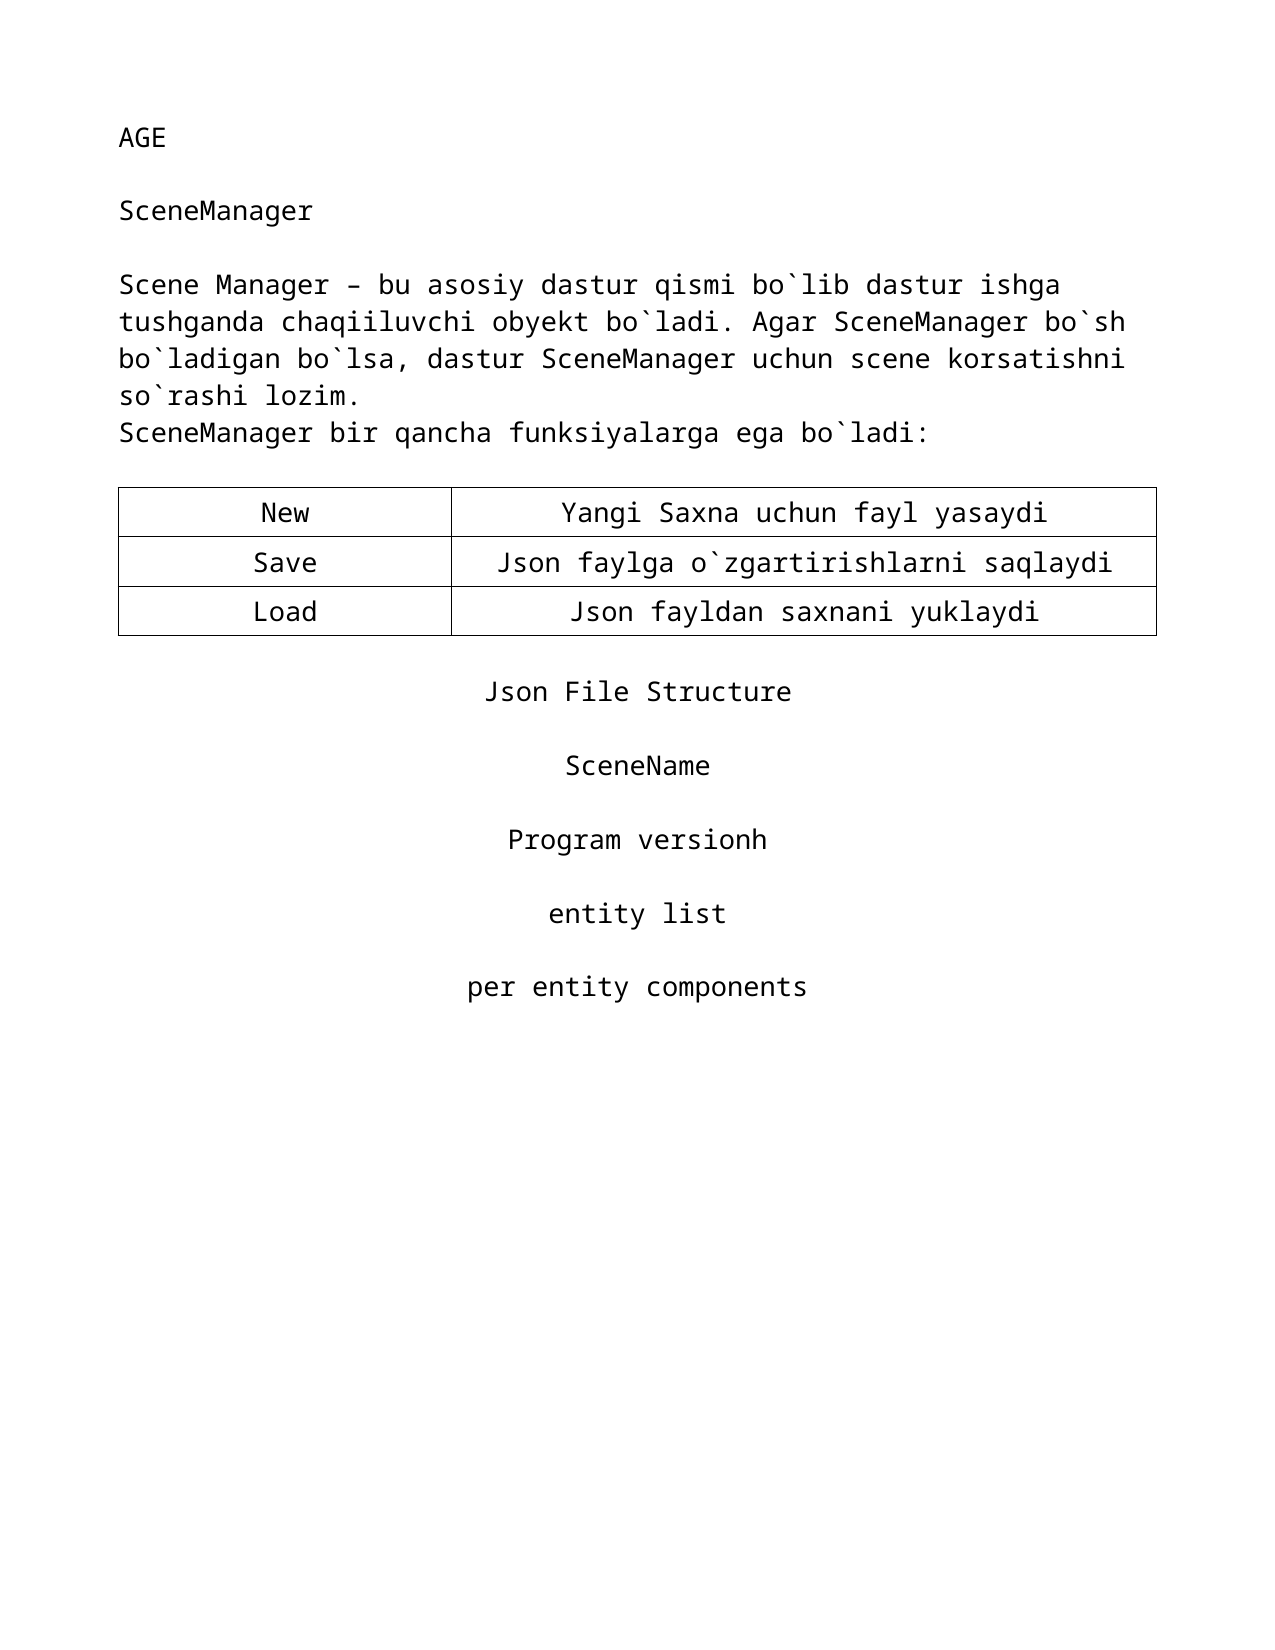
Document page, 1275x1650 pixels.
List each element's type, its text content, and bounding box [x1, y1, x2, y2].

text Json File Structure SceneName [118, 673, 1157, 783]
table_cell Json fayldan saxnani yuklaydi [452, 587, 1156, 635]
text SceneManager Scene Manager – bu asosiy dastur qismi bo`lib dastur ishga tushganda chaqiiluvchi obyekt bo`ladi. Agar SceneManager bo`sh bo`ladigan bo`lsa, dastur SceneManager uchun scene korsatishni so`rashi lozim. SceneManager bir qancha funksiyalarga ega bo`ladi: [118, 192, 1157, 450]
table_cell Save [119, 537, 451, 586]
text per entity components [118, 968, 1157, 1005]
text entity list [118, 894, 1157, 931]
table_header New [119, 488, 451, 536]
table_header Yangi Saxna uchun fayl yasaydi [452, 488, 1156, 536]
text Program versionh [118, 820, 1157, 857]
table_cell Json faylga o`zgartirishlarni saqlaydi [452, 537, 1156, 586]
text AGE [118, 118, 1157, 192]
table_cell Load [119, 587, 451, 635]
